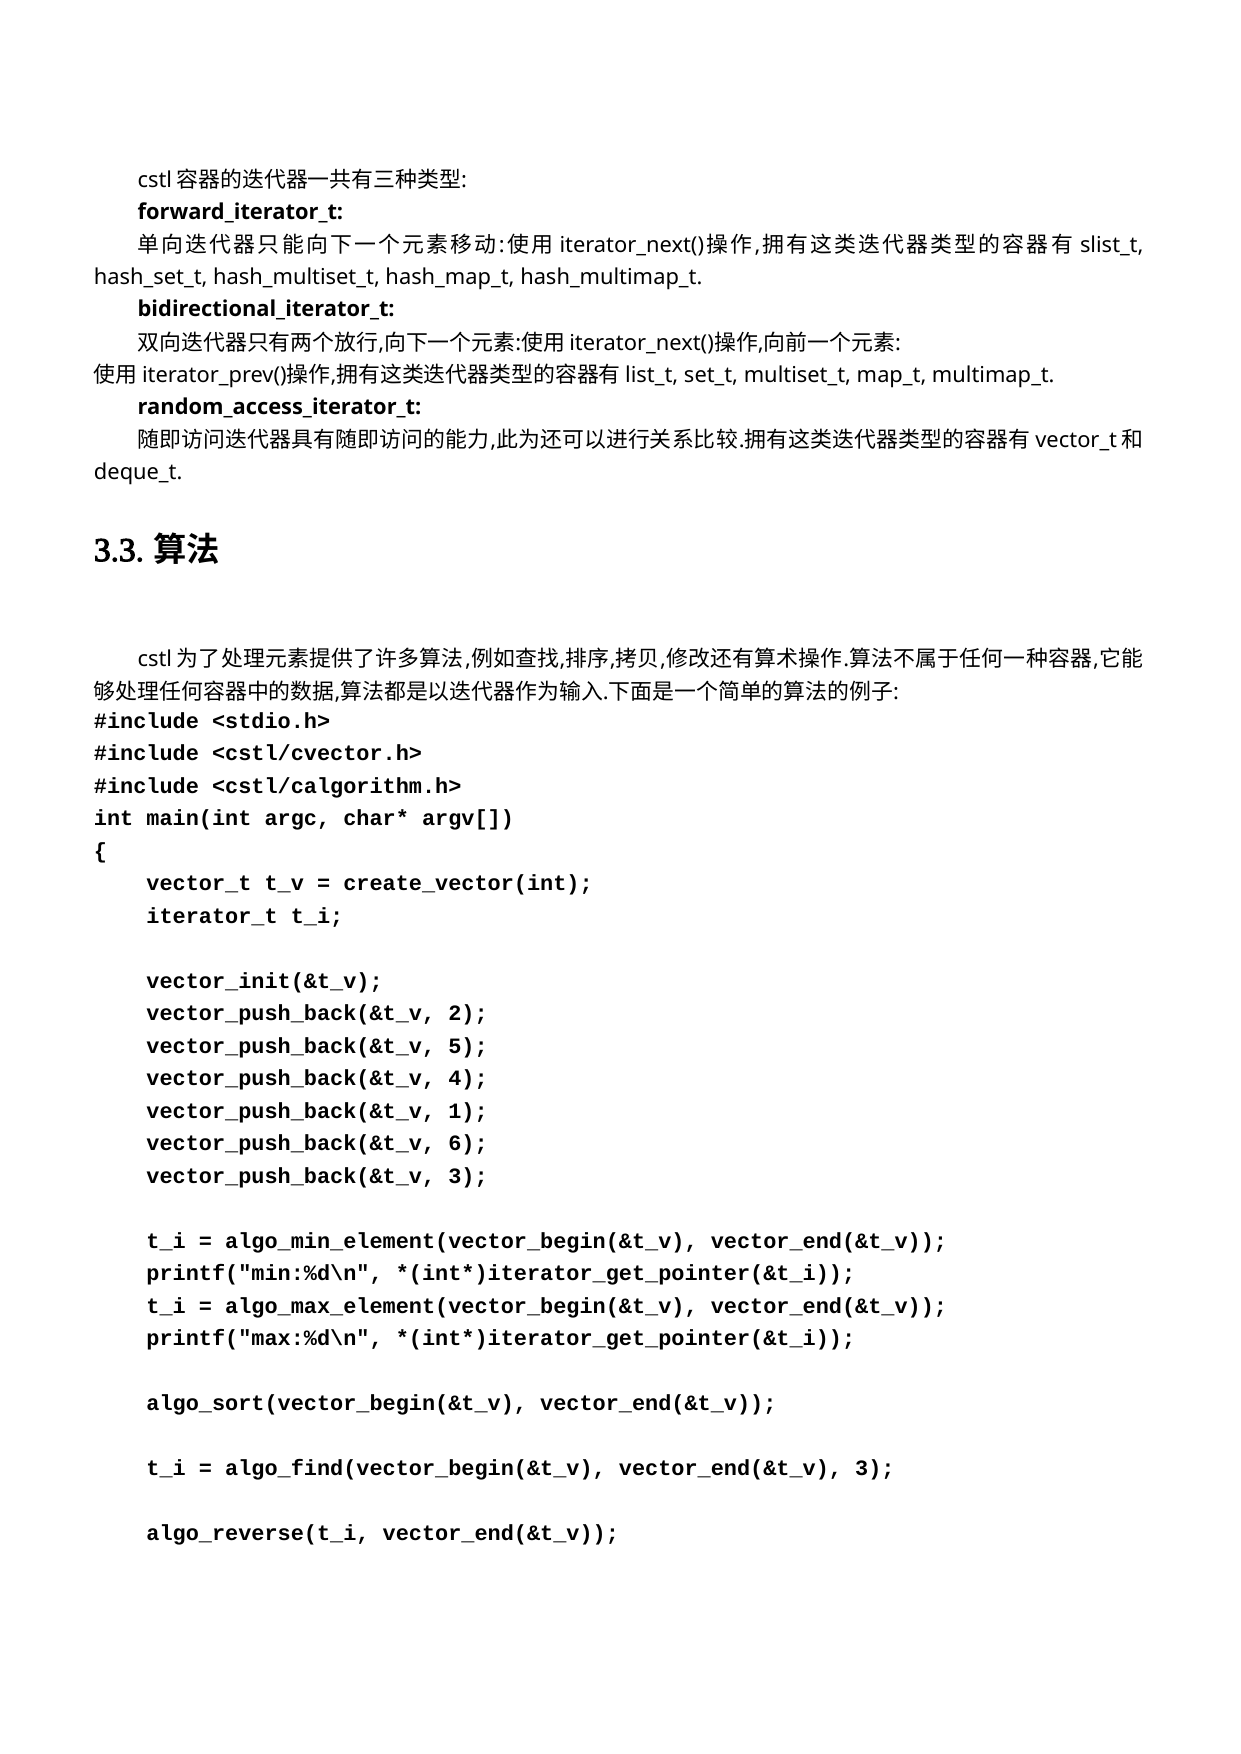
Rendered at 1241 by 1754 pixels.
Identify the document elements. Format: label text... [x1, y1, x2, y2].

text vector_push_back(&t_v, 6); [94, 1129, 1144, 1161]
text t_i = algo_find(vector_begin(&t_v), vector_end(&t_v), 3); [94, 1454, 1144, 1486]
text vector_init(&t_v); [94, 966, 1144, 999]
text iterator_t t_i; [94, 901, 1144, 934]
text vector_push_back(&t_v, 3); [94, 1161, 1144, 1194]
text vector_push_back(&t_v, 1); [94, 1096, 1144, 1129]
text 随即访问迭代器具有随即访问的能力,此为还可以进行关系比较.拥有这类迭代器类型的容器有vector_t和deque_t. [94, 422, 1144, 487]
text cstl为了处理元素提供了许多算法,例如查找,排序,拷贝,修改还有算术操作.算法不属于任何一种容器,它能够处理任何容器中的数据,算法都是以迭代器作为输入.下面是一个简单的算法的例子: [94, 641, 1144, 706]
text printf("min:%d\n", *(int*)iterator_get_pointer(&t_i)); [94, 1259, 1144, 1291]
text t_i = algo_max_element(vector_begin(&t_v), vector_end(&t_v)); [94, 1291, 1144, 1324]
text #include <cstl/calgorithm.h> [94, 771, 1144, 804]
text 使用iterator_prev()操作,拥有这类迭代器类型的容器有list_t, set_t, multiset_t, map_t, multimap_t. [94, 357, 1144, 389]
text algo_sort(vector_begin(&t_v), vector_end(&t_v)); [94, 1389, 1144, 1421]
text 单向迭代器只能向下一个元素移动:使用iterator_next()操作,拥有这类迭代器类型的容器有slist_t, hash_set_t, hash_multiset_t, hash_map_t, hash_multimap_t. [94, 227, 1144, 292]
text vector_push_back(&t_v, 5); [94, 1031, 1144, 1064]
text #include <cstl/cvector.h> [94, 739, 1144, 771]
text 双向迭代器只有两个放行,向下一个元素:使用iterator_next()操作,向前一个元素: [94, 324, 1144, 357]
text algo_reverse(t_i, vector_end(&t_v)); [94, 1519, 1144, 1551]
text vector_push_back(&t_v, 4); [94, 1064, 1144, 1096]
text t_i = algo_min_element(vector_begin(&t_v), vector_end(&t_v)); [94, 1226, 1144, 1259]
subtitle 算法 [94, 514, 1144, 579]
text #include <stdio.h> [94, 706, 1144, 739]
text { [94, 836, 1144, 869]
text forward_iterator_t: [94, 194, 1144, 227]
text printf("max:%d\n", *(int*)iterator_get_pointer(&t_i)); [94, 1324, 1144, 1356]
text cstl容器的迭代器一共有三种类型: [94, 162, 1144, 194]
text bidirectional_iterator_t: [94, 292, 1144, 324]
text int main(int argc, char* argv[]) [94, 804, 1144, 836]
text random_access_iterator_t: [94, 389, 1144, 422]
text vector_t t_v = create_vector(int); [94, 869, 1144, 901]
text vector_push_back(&t_v, 2); [94, 999, 1144, 1031]
